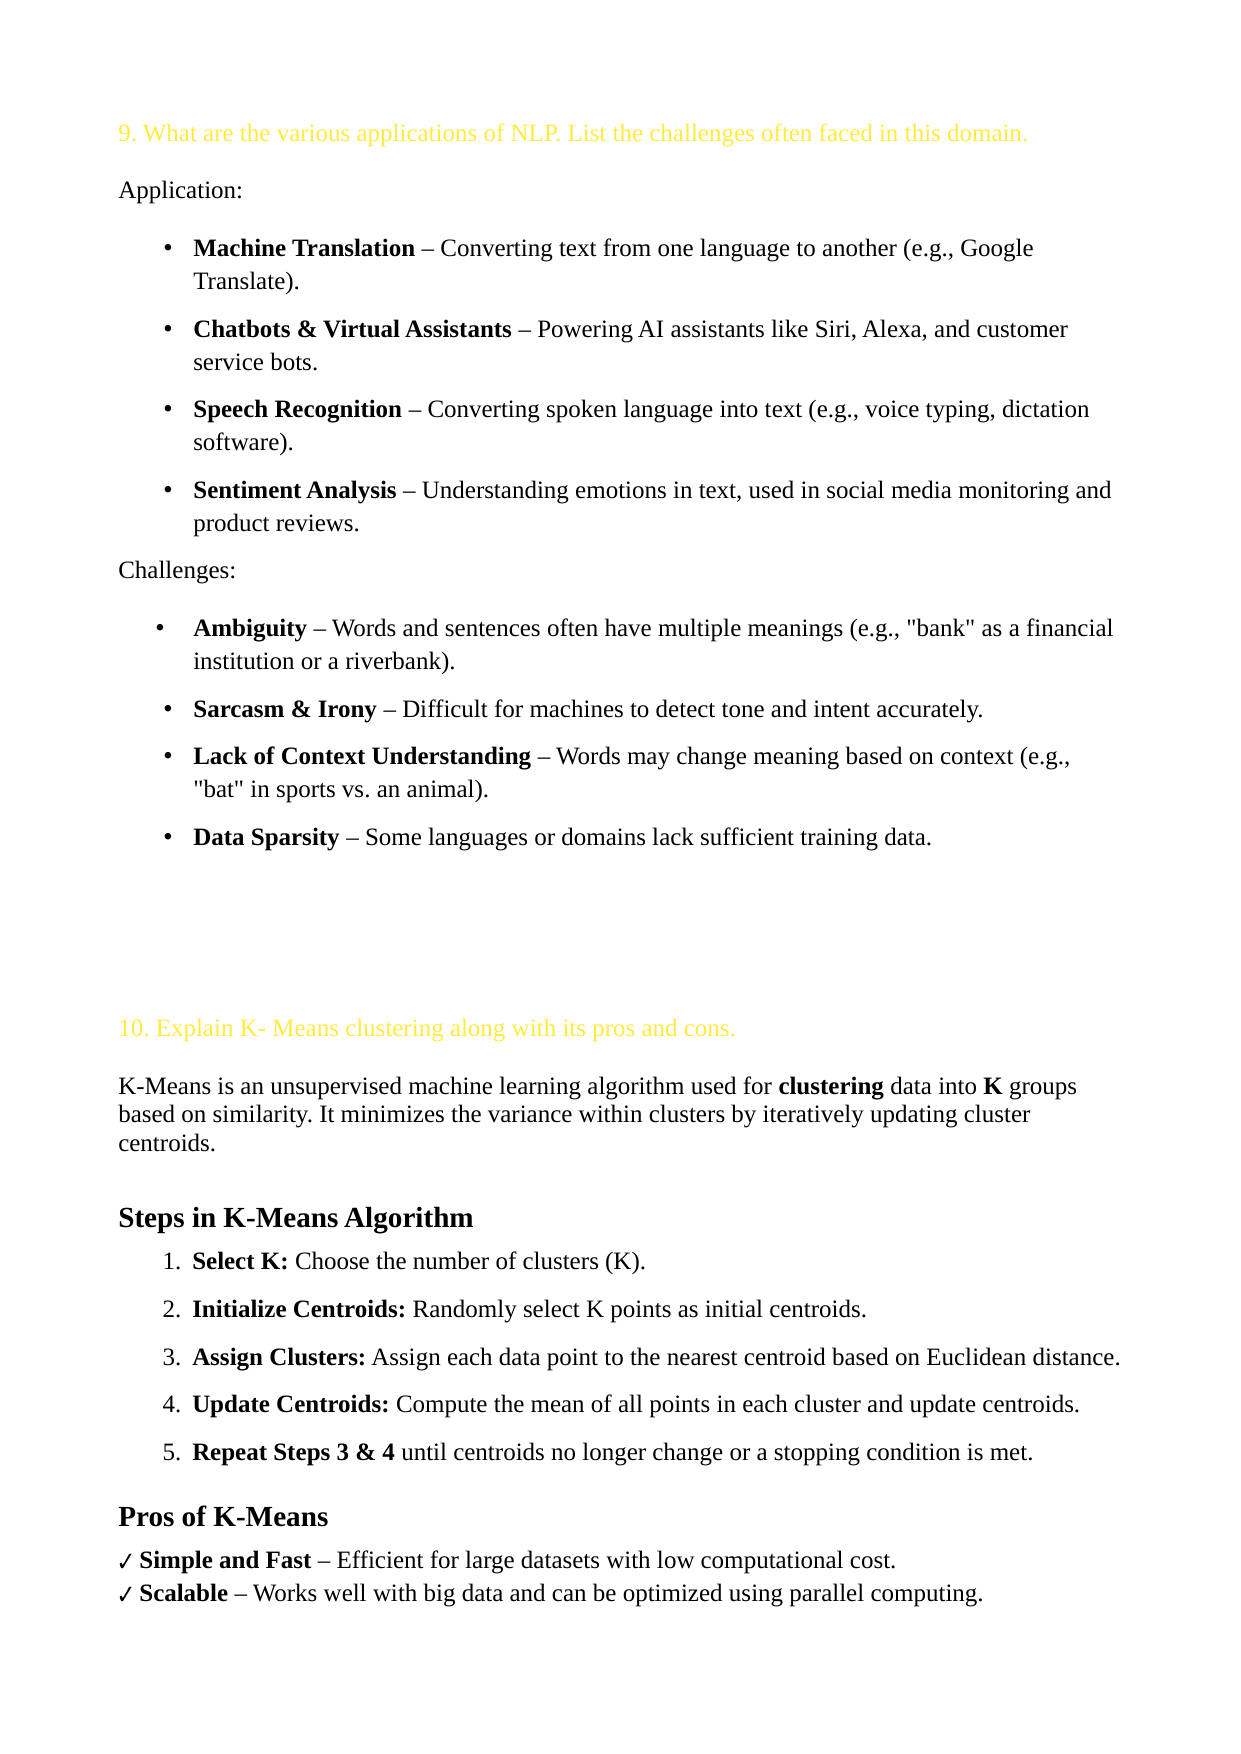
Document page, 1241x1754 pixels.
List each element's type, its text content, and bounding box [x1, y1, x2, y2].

list Sentiment Analysis – Understanding emotions in text, used in social media monitoring and product reviews. [164, 475, 1122, 537]
list Ambiguity – Words and sentences often have multiple meanings (e.g., "bank" as a financial institution or a riverbank). [156, 613, 1122, 675]
list Assign Clusters: Assign each data point to the nearest centroid based on Euclidean distance. [162, 1342, 1122, 1370]
list Sarcasm & Irony – Difficult for machines to detect tone and intent accurately. [164, 694, 1122, 722]
text Application: [118, 176, 1122, 204]
list Data Sparsity – Some languages or domains lack sufficient training data. [164, 822, 1122, 851]
list Chatbots & Virtual Assistants – Powering AI assistants like Siri, Alexa, and customer service bots. [164, 314, 1122, 376]
subtitle Pros of K-Means [118, 1499, 1122, 1533]
subtitle Steps in K-Means Algorithm [118, 1200, 1122, 1234]
text Challenges: [118, 556, 1122, 584]
list Machine Translation – Converting text from one language to another (e.g., Google Translate). [164, 233, 1122, 295]
text 10. Explain K- Means clustering along with its pros and cons. [118, 1013, 1122, 1042]
text ✔ Simple and Fast – Efficient for large datasets with low computational cost. ✔ Scalable – Works well with big data and can be optimized using parallel computing. [118, 1545, 1122, 1607]
text 9. What are the various applications of NLP. List the challenges often faced in this domain. [118, 118, 1122, 147]
list Select K: Choose the number of clusters (K). [162, 1246, 1122, 1275]
list Lack of Context Understanding – Words may change meaning based on context (e.g., "bat" in sports vs. an animal). [164, 741, 1122, 803]
list Speech Recognition – Converting spoken language into text (e.g., voice typing, dictation software). [164, 394, 1122, 456]
list Initialize Centroids: Randomly select K points as initial centroids. [162, 1294, 1122, 1323]
list Repeat Steps 3 & 4 until centroids no longer change or a stopping condition is met. [162, 1437, 1122, 1466]
list Update Centroids: Compute the mean of all points in each cluster and update centroids. [162, 1389, 1122, 1418]
text K-Means is an unsupervised machine learning algorithm used for clustering data into K groups based on similarity. It minimizes the variance within clusters by iteratively updating cluster centroids. [118, 1071, 1122, 1157]
